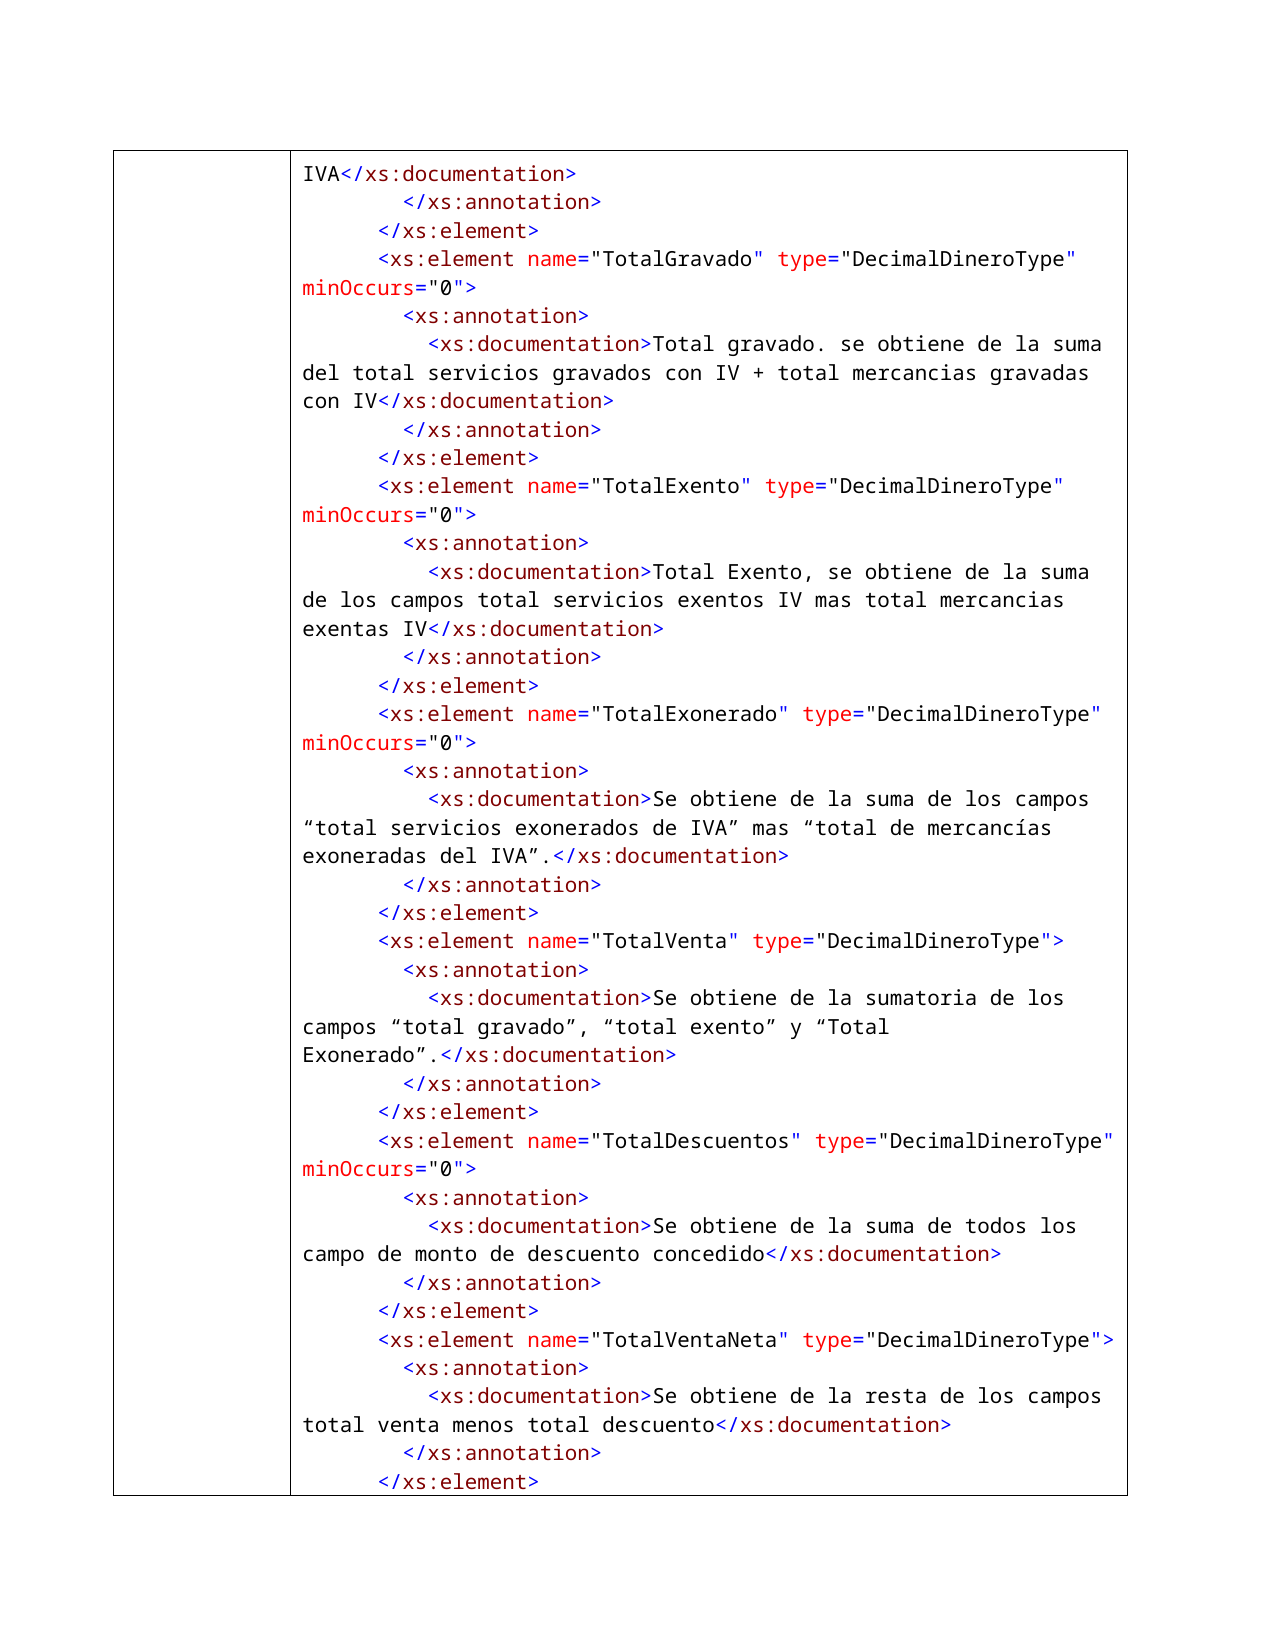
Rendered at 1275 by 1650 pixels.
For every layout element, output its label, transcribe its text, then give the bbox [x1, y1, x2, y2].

table_cell [114, 151, 290, 1495]
table_cell IVA</xs:documentation> </xs:annotation> </xs:element> <xs:element name="TotalGravado" type="DecimalDineroType" minOccurs="0"> <xs:annotation> <xs:documentation>Total gravado. se obtiene de la suma del total servicios gravados con IV + total mercancias gravadas con IV</xs:documentation> </xs:annotation> </xs:element> <xs:element name="TotalExento" type="DecimalDineroType" minOccurs="0"> <xs:annotation> <xs:documentation>Total Exento, se obtiene de la suma de los campos total servicios exentos IV mas total mercancias exentas IV</xs:documentation> </xs:annotation> </xs:element> <xs:element name="TotalExonerado" type="DecimalDineroType" minOccurs="0"> <xs:annotation> <xs:documentation>Se obtiene de la suma de los campos “total servicios exonerados de IVA” mas “total de mercancías exoneradas del IVA”.</xs:documentation> </xs:annotation> </xs:element> <xs:element name="TotalVenta" type="DecimalDineroType"> <xs:annotation> <xs:documentation>Se obtiene de la sumatoria de los campos “total gravado”, “total exento” y “Total Exonerado”.</xs:documentation> </xs:annotation> </xs:element> <xs:element name="TotalDescuentos" type="DecimalDineroType" minOccurs="0"> <xs:annotation> <xs:documentation>Se obtiene de la suma de todos los campo de monto de descuento concedido</xs:documentation> </xs:annotation> </xs:element> <xs:element name="TotalVentaNeta" type="DecimalDineroType"> <xs:annotation> <xs:documentation>Se obtiene de la resta de los campos total venta menos total descuento</xs:documentation> </xs:annotation> </xs:element> [291, 151, 1127, 1495]
